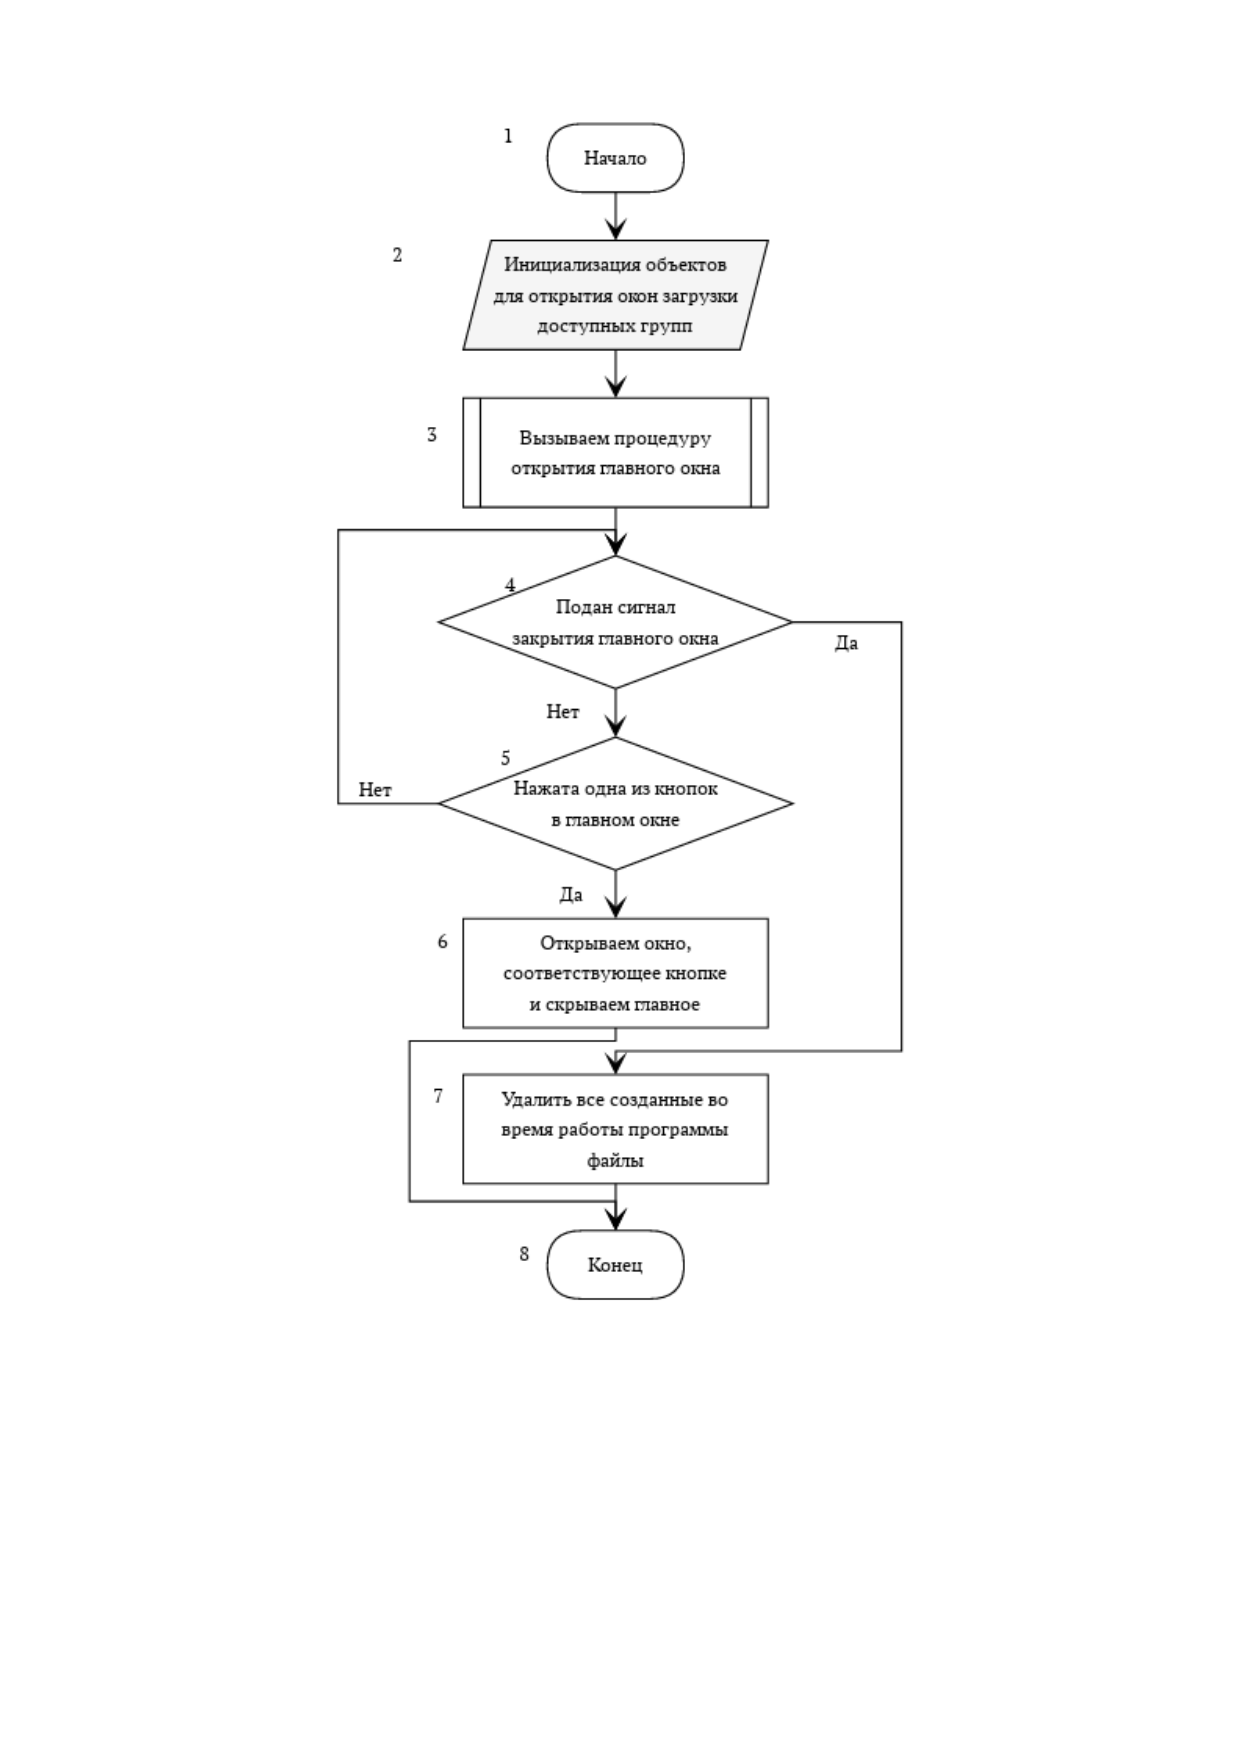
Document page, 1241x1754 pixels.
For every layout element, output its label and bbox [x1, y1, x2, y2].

picture [325, 118, 915, 1304]
